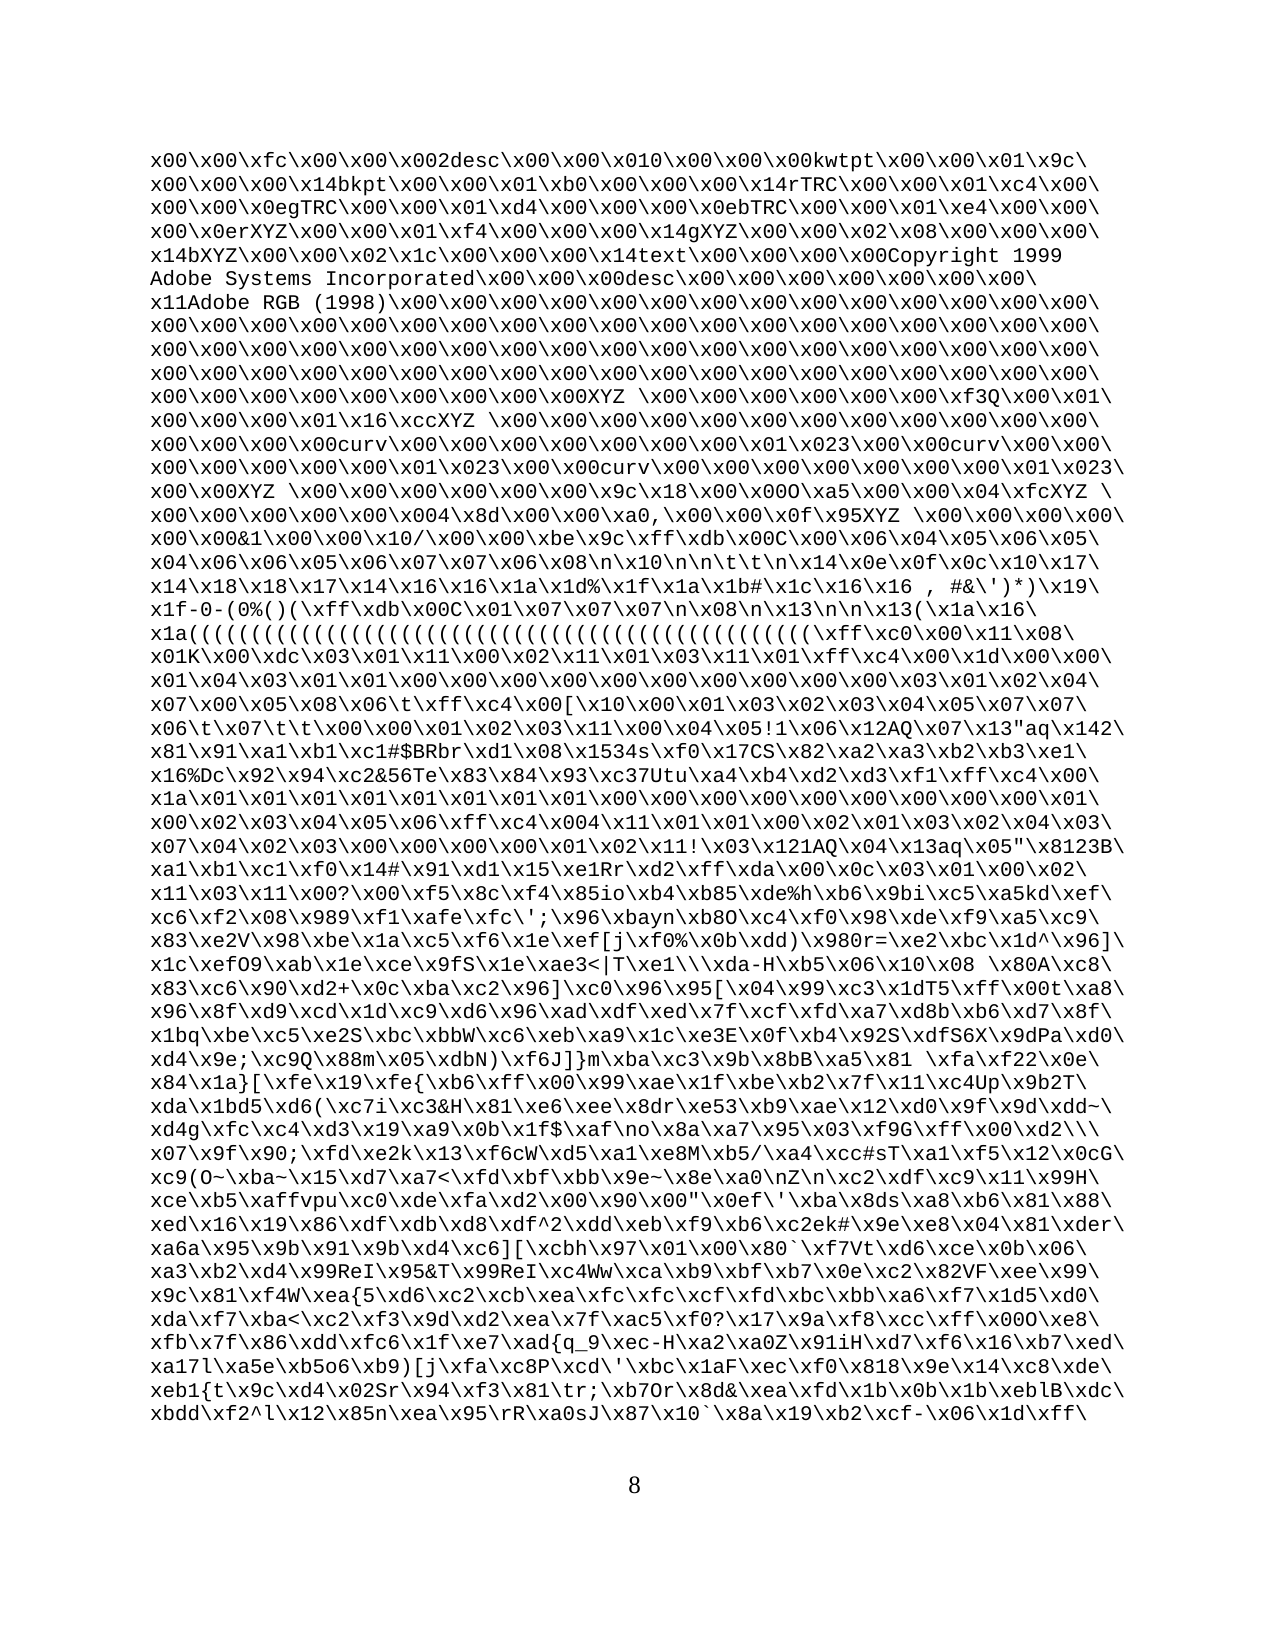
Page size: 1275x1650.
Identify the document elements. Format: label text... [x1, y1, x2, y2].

text x00\x00\xfc\x00\x00\x002desc\x00\x00\x010\x00\x00\x00kwtpt\x00\x00\x01\x9c\x00\x00\x00\x14bkpt\x00\x00\x01\xb0\x00\x00\x00\x14rTRC\x00\x00\x01\xc4\x00\x00\x00\x0egTRC\x00\x00\x01\xd4\x00\x00\x00\x0ebTRC\x00\x00\x01\xe4\x00\x00\x00\x0erXYZ\x00\x00\x01\xf4\x00\x00\x00\x14gXYZ\x00\x00\x02\x08\x00\x00\x00\x14bXYZ\x00\x00\x02\x1c\x00\x00\x00\x14text\x00\x00\x00\x00Copyright 1999 Adobe Systems Incorporated\x00\x00\x00desc\x00\x00\x00\x00\x00\x00\x00\x11Adobe RGB (1998)\x00\x00\x00\x00\x00\x00\x00\x00\x00\x00\x00\x00\x00\x00\x00\x00\x00\x00\x00\x00\x00\x00\x00\x00\x00\x00\x00\x00\x00\x00\x00\x00\x00\x00\x00\x00\x00\x00\x00\x00\x00\x00\x00\x00\x00\x00\x00\x00\x00\x00\x00\x00\x00\x00\x00\x00\x00\x00\x00\x00\x00\x00\x00\x00\x00\x00\x00\x00\x00\x00\x00\x00\x00\x00\x00\x00\x00\x00\x00\x00XYZ \x00\x00\x00\x00\x00\x00\xf3Q\x00\x01\x00\x00\x00\x01\x16\xccXYZ \x00\x00\x00\x00\x00\x00\x00\x00\x00\x00\x00\x00\x00\x00\x00\x00curv\x00\x00\x00\x00\x00\x00\x00\x01\x023\x00\x00curv\x00\x00\x00\x00\x00\x00\x00\x01\x023\x00\x00curv\x00\x00\x00\x00\x00\x00\x00\x01\x023\x00\x00XYZ \x00\x00\x00\x00\x00\x00\x9c\x18\x00\x00O\xa5\x00\x00\x04\xfcXYZ \x00\x00\x00\x00\x00\x004\x8d\x00\x00\xa0,\x00\x00\x0f\x95XYZ \x00\x00\x00\x00\x00\x00&1\x00\x00\x10/\x00\x00\xbe\x9c\xff\xdb\x00C\x00\x06\x04\x05\x06\x05\x04\x06\x06\x05\x06\x07\x07\x06\x08\n\x10\n\n\t\t\n\x14\x0e\x0f\x0c\x10\x17\x14\x18\x18\x17\x14\x16\x16\x1a\x1d%\x1f\x1a\x1b#\x1c\x16\x16 , #&\')*)\x19\x1f-0-(0%()(\xff\xdb\x00C\x01\x07\x07\x07\n\x08\n\x13\n\n\x13(\x1a\x16\x1a((((((((((((((((((((((((((((((((((((((((((((((((((\xff\xc0\x00\x11\x08\x01K\x00\xdc\x03\x01\x11\x00\x02\x11\x01\x03\x11\x01\xff\xc4\x00\x1d\x00\x00\x01\x04\x03\x01\x01\x00\x00\x00\x00\x00\x00\x00\x00\x00\x00\x03\x01\x02\x04\x07\x00\x05\x08\x06\t\xff\xc4\x00[\x10\x00\x01\x03\x02\x03\x04\x05\x07\x07\x06\t\x07\t\t\x00\x00\x01\x02\x03\x11\x00\x04\x05!1\x06\x12AQ\x07\x13"aq\x142\x81\x91\xa1\xb1\xc1#$BRbr\xd1\x08\x1534s\xf0\x17CS\x82\xa2\xa3\xb2\xb3\xe1\x16%Dc\x92\x94\xc2&56Te\x83\x84\x93\xc37Utu\xa4\xb4\xd2\xd3\xf1\xff\xc4\x00\x1a\x01\x01\x01\x01\x01\x01\x01\x01\x00\x00\x00\x00\x00\x00\x00\x00\x00\x01\x00\x02\x03\x04\x05\x06\xff\xc4\x004\x11\x01\x01\x00\x02\x01\x03\x02\x04\x03\x07\x04\x02\x03\x00\x00\x00\x00\x01\x02\x11!\x03\x121AQ\x04\x13aq\x05"\x8123B\xa1\xb1\xc1\xf0\x14#\x91\xd1\x15\xe1Rr\xd2\xff\xda\x00\x0c\x03\x01\x00\x02\x11\x03\x11\x00?\x00\xf5\x8c\xf4\x85io\xb4\xb85\xde%h\xb6\x9bi\xc5\xa5kd\xef\xc6\xf2\x08\x989\xf1\xafe\xfc\';\x96\xbayn\xb8O\xc4\xf0\x98\xde\xf9\xa5\xc9\x83\xe2V\x98\xbe\x1a\xc5\xf6\x1e\xef[j\xf0%\x0b\xdd)\x980r=\xe2\xbc\x1d^\x96]\x1c\xefO9\xab\x1e\xce\x9fS\x1e\xae3<|T\xe1\\\xda-H\xb5\x06\x10\x08 \x80A\xc8\x83\xc6\x90\xd2+\x0c\xba\xc2\x96]\xc0\x96\x95[\x04\x99\xc3\x1dT5\xff\x00t\xa8\x96\x8f\xd9\xcd\x1d\xc9\xd6\x96\xad\xdf\xed\x7f\xcf\xfd\xa7\xd8b\xb6\xd7\x8f\x1bq\xbe\xc5\xe2S\xbc\xbbW\xc6\xeb\xa9\x1c\xe3E\x0f\xb4\x92S\xdfS6X\x9dPa\xd0\xd4\x9e;\xc9Q\x88m\x05\xdbN)\xf6J]}m\xba\xc3\x9b\x8bB\xa5\x81 \xfa\xf22\x0e\x84\x1a}[\xfe\x19\xfe{\xb6\xff\x00\x99\xae\x1f\xbe\xb2\x7f\x11\xc4Up\x9b2T\xda\x1bd5\xd6(\xc7i\xc3&H\x81\xe6\xee\x8dr\xe53\xb9\xae\x12\xd0\x9f\x9d\xdd~\xd4g\xfc\xc4\xd3\x19\xa9\x0b\x1f$\xaf\no\x8a\xa7\x95\x03\xf9G\xff\x00\xd2\\\x07\x9f\x90;\xfd\xe2k\x13\xf6cW\xd5\xa1\xe8M\xb5/\xa4\xcc#sT\xa1\xf5\x12\x0cG\xc9(O~\xba~\x15\xd7\xa7<\xfd\xbf\xbb\x9e~\x8e\xa0\nZ\n\xc2\xdf\xc9\x11\x99H\xce\xb5\xaffvpu\xc0\xde\xfa\xd2\x00\x90\x00"\x0ef\'\xba\x8ds\xa8\xb6\x81\x88\xed\x16\x19\x86\xdf\xdb\xd8\xdf^2\xdd\xeb\xf9\xb6\xc2ek#\x9e\xe8\x04\x81\xder\xa6a\x95\x9b\x91\x9b\xd4\xc6][\xcbh\x97\x01\x00\x80`\xf7Vt\xd6\xce\x0b\x06\xa3\xb2\xd4\x99ReI\x95&T\x99ReI\xc4Ww\xca\xb9\xbf\xb7\x0e\xc2\x82VF\xee\x99\x9c\x81\xf4W\xea{5\xd6\xc2\xcb\xea\xfc\xfc\xcf\xfd\xbc\xbb\xa6\xf7\x1d5\xd0\xda\xf7\xba<\xc2\xf3\x9d\xd2\xea\x7f\xac5\xf0?\x17\x9a\xf8\xcc\xff\x00O\xe8\xfb\x7f\x86\xdd\xfc6\x1f\xe7\xad{q_9\xec-H\xa2\xa0Z\x91iH\xd7\xf6\x16\xb7\xed\xa17l\xa5e\xb5o6\xb9)[j\xfa\xc8P\xcd\'\xbc\x1aF\xec\xf0\x818\x9e\x14\xc8\xde\xeb1{t\x9c\xd4\x02Sr\x94\xf3\x81\tr;\xb7Or\x8d&\xea\xfd\x1b\x0b\x1b\xeblB\xdc\xbdd\xf2^l\x12\x85n\xea\x95\rR\xa0sJ\x87\x10`\x8a\x19\xb2\xcf-\x06\x1d\xff\ [150, 150, 1125, 1427]
